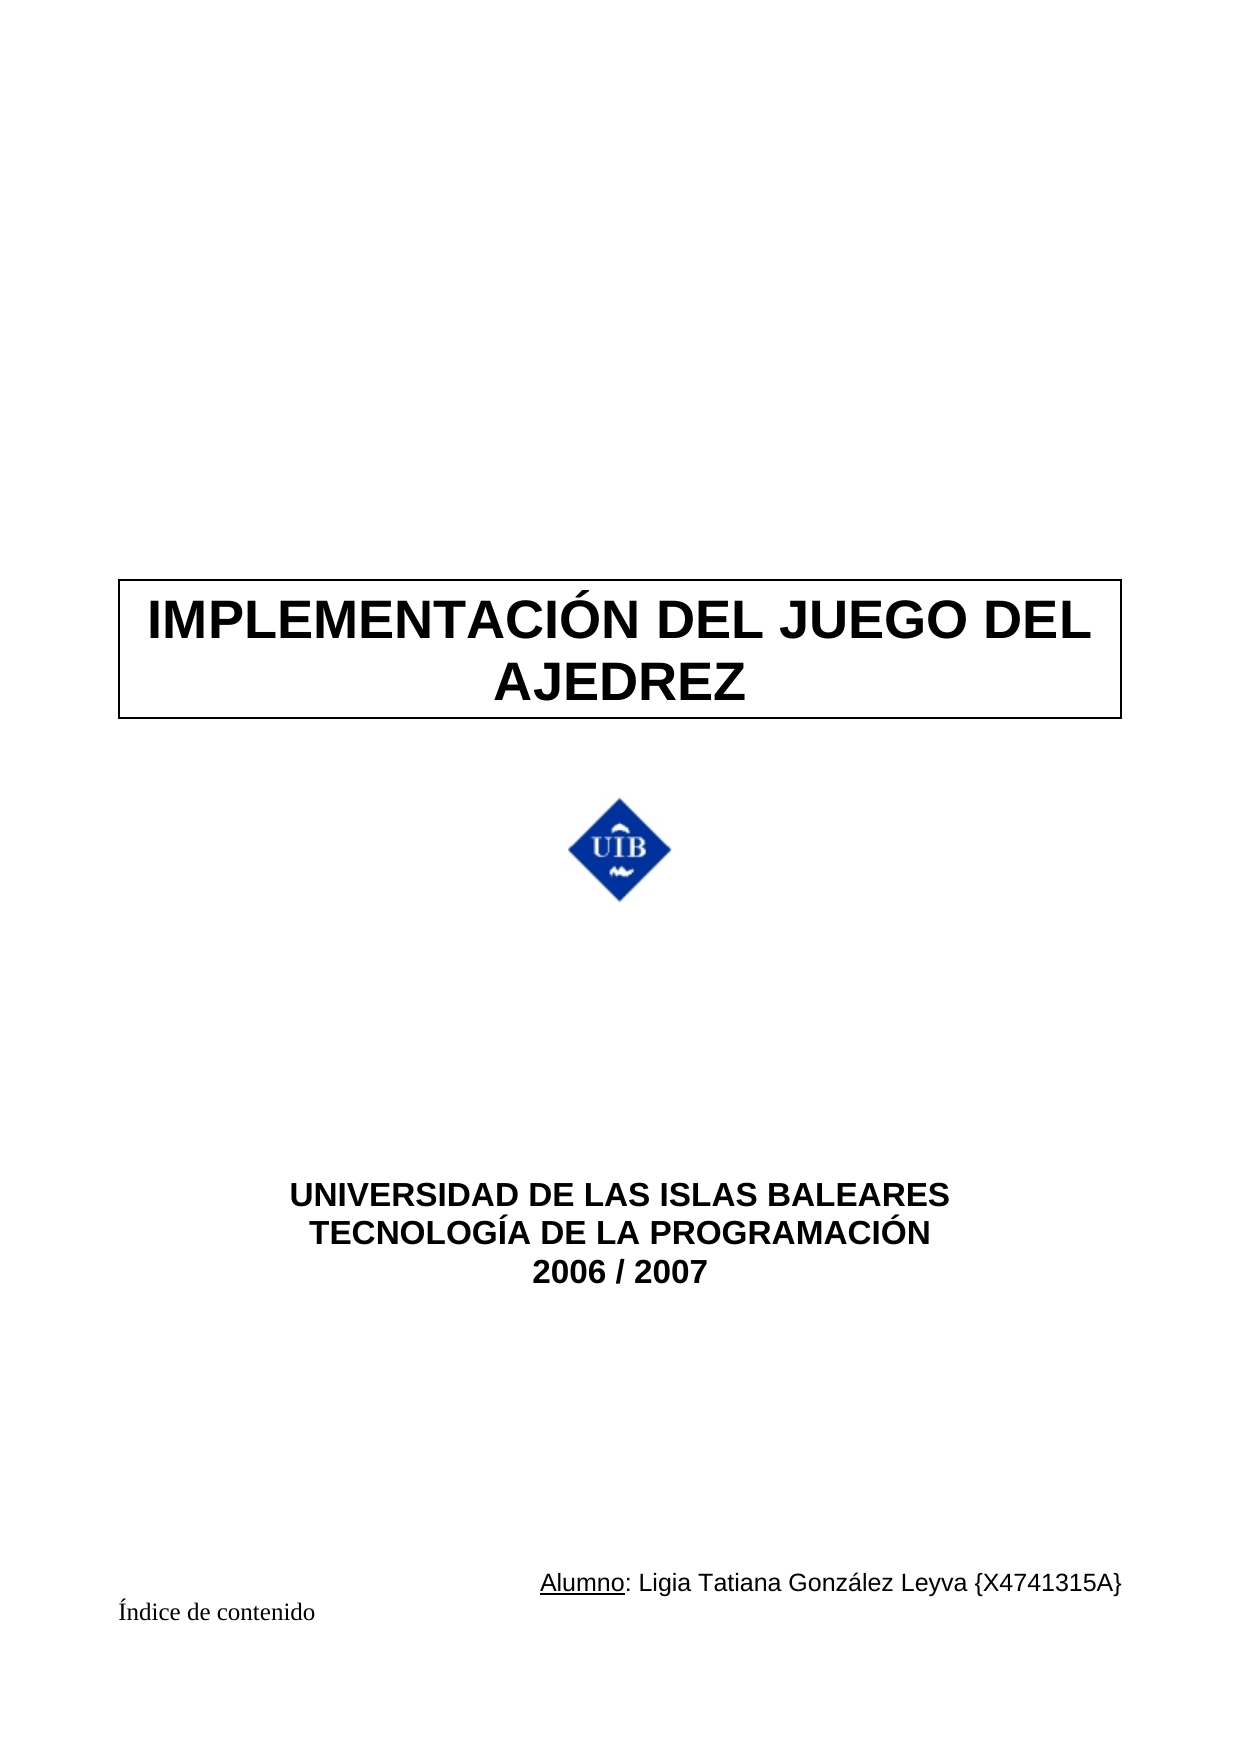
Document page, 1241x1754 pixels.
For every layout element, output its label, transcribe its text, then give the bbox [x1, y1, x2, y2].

table_header IMPLEMENTACIÓN DEL JUEGO DEL AJEDREZ [120, 581, 1120, 717]
text Alumno: Ligia Tatiana González Leyva {X4741315A} [118, 1568, 1122, 1597]
text 2006 / 2007 [118, 1252, 1122, 1290]
text UNIVERSIDAD DE LAS ISLAS BALEARES [118, 1175, 1122, 1213]
text TECNOLOGÍA DE LA PROGRAMACIÓN [118, 1213, 1122, 1252]
picture [564, 796, 676, 906]
text Índice de contenido [118, 1597, 1122, 1626]
